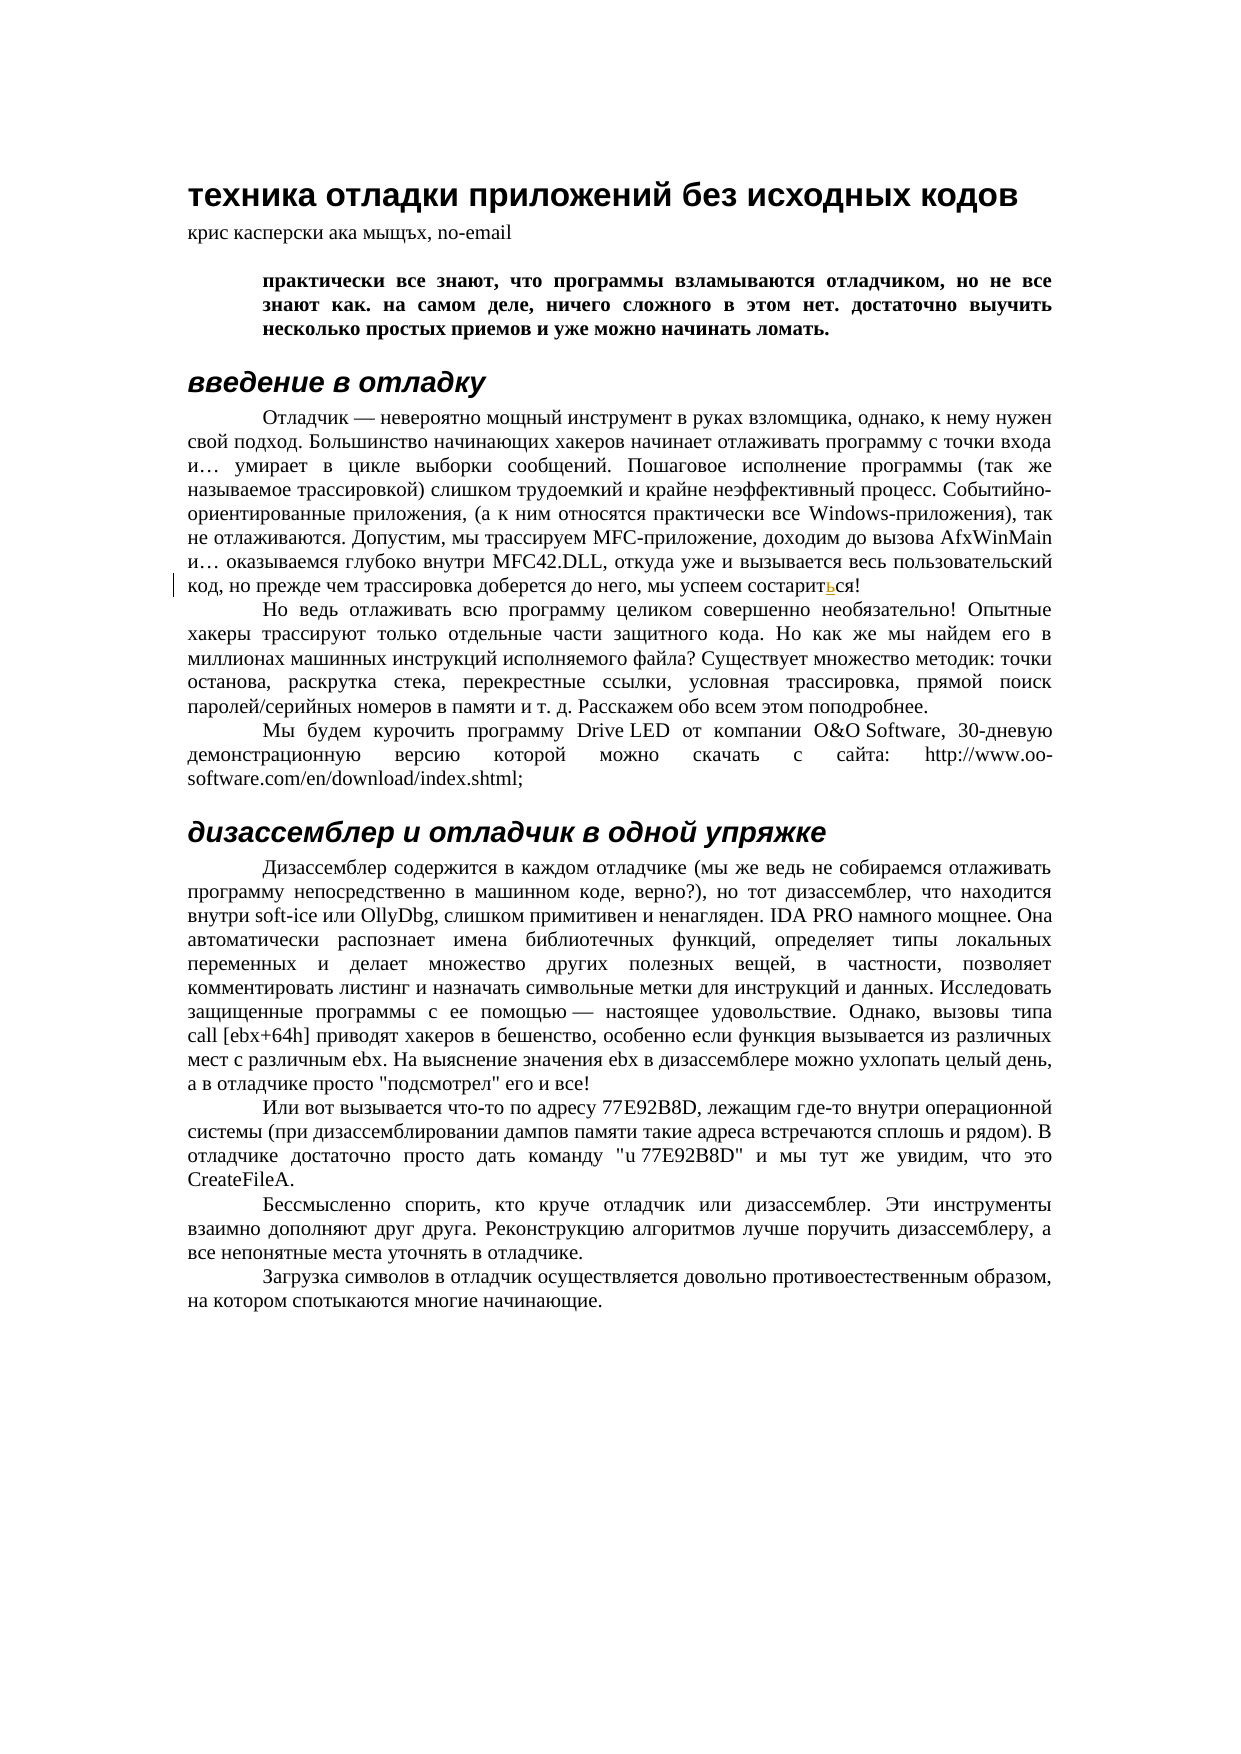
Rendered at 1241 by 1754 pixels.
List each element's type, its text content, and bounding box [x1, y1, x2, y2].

subtitle введение в отладку [187, 365, 1053, 398]
text Дизассемблер содержится в каждом отладчике (мы же ведь не собираемся отлаживать программу непосредственно в машинном коде, верно?), но тот дизассемблер, что находится внутри soft-ice или OllyDbg, слишком примитивен и ненагляден. IDA PRO намного мощнее. Она автоматически распознает имена библиотечных функций, определяет типы локальных переменных и делает множество других полезных вещей, в частности, позволяет комментировать листинг и назначать символьные метки для инструкций и данных. Исследовать защищенные программы с ее помощью — настоящее удовольствие. Однако, вызовы типа call [ebx+64h] приводят хакеров в бешенство, особенно если функция вызывается из различных мест с различным ebx. На выяснение значения ebx в дизассемблере можно ухлопать целый день, а в отладчике просто "подсмотрел" его и все! [187, 854, 1053, 1095]
text Бессмысленно спорить, кто круче отладчик или дизассемблер. Эти инструменты взаимно дополняют друг друга. Реконструкцию алгоритмов лучше поручить дизассемблеру, а все непонятные места уточнять в отладчике. [187, 1191, 1053, 1264]
text практически все знают, что программы взламываются отладчиком, но не все знают как. на самом деле, ничего сложного в этом нет. достаточно выучить несколько простых приемов и уже можно начинать ломать. [262, 268, 1053, 340]
subtitle дизассемблер и отладчик в одной упряжке [187, 815, 1053, 848]
text Загрузка символов в отладчик осуществляется довольно противоестественным образом, на котором спотыкаются многие начинающие. [187, 1264, 1053, 1312]
text Но ведь отлаживать всю программу целиком совершенно необязательно! Опытные хакеры трассируют только отдельные части защитного кода. Но как же мы найдем его в миллионах машинных инструкций исполняемого файла? Существует множество методик: точки останова, раскрутка стека, перекрестные ссылки, условная трассировка, прямой поиск паролей/серийных номеров в памяти и т. д. Расскажем обо всем этом поподробнее. [187, 597, 1053, 718]
subtitle техника отладки приложений без исходных кодов [187, 175, 1053, 213]
text Или вот вызывается что-то по адресу 77E92B8D, лежащим где-то внутри операционной системы (при дизассемблировании дампов памяти такие адреса встречаются сплошь и рядом). В отладчике достаточно просто дать команду "u 77E92B8D" и мы тут же увидим, что это CreateFileA. [187, 1095, 1053, 1191]
text крис касперски ака мыщъх, no-email [187, 220, 1053, 244]
text Мы будем курочить программу Drive LED от компании O&O Software, 30-дневую демонстрационную версию которой можно скачать с сайта: http://www.oo-software.com/en/download/index.shtml; [187, 718, 1053, 790]
text Отладчик — невероятно мощный инструмент в руках взломщика, однако, к нему нужен свой подход. Большинство начинающих хакеров начинает отлаживать программу с точки входа и… умирает в цикле выборки сообщений. Пошаговое исполнение программы (так же называемое трассировкой) слишком трудоемкий и крайне неэффективный процесс. Событийно-ориентированные приложения, (а к ним относятся практически все Windows-приложения), так не отлаживаются. Допустим, мы трассируем MFC-приложение, доходим до вызова AfxWinMain и… оказываемся глубоко внутри MFC42.DLL, откуда уже и вызывается весь пользовательский код, но прежде чем трассировка доберется до него, мы успеем состариться! [187, 405, 1053, 597]
